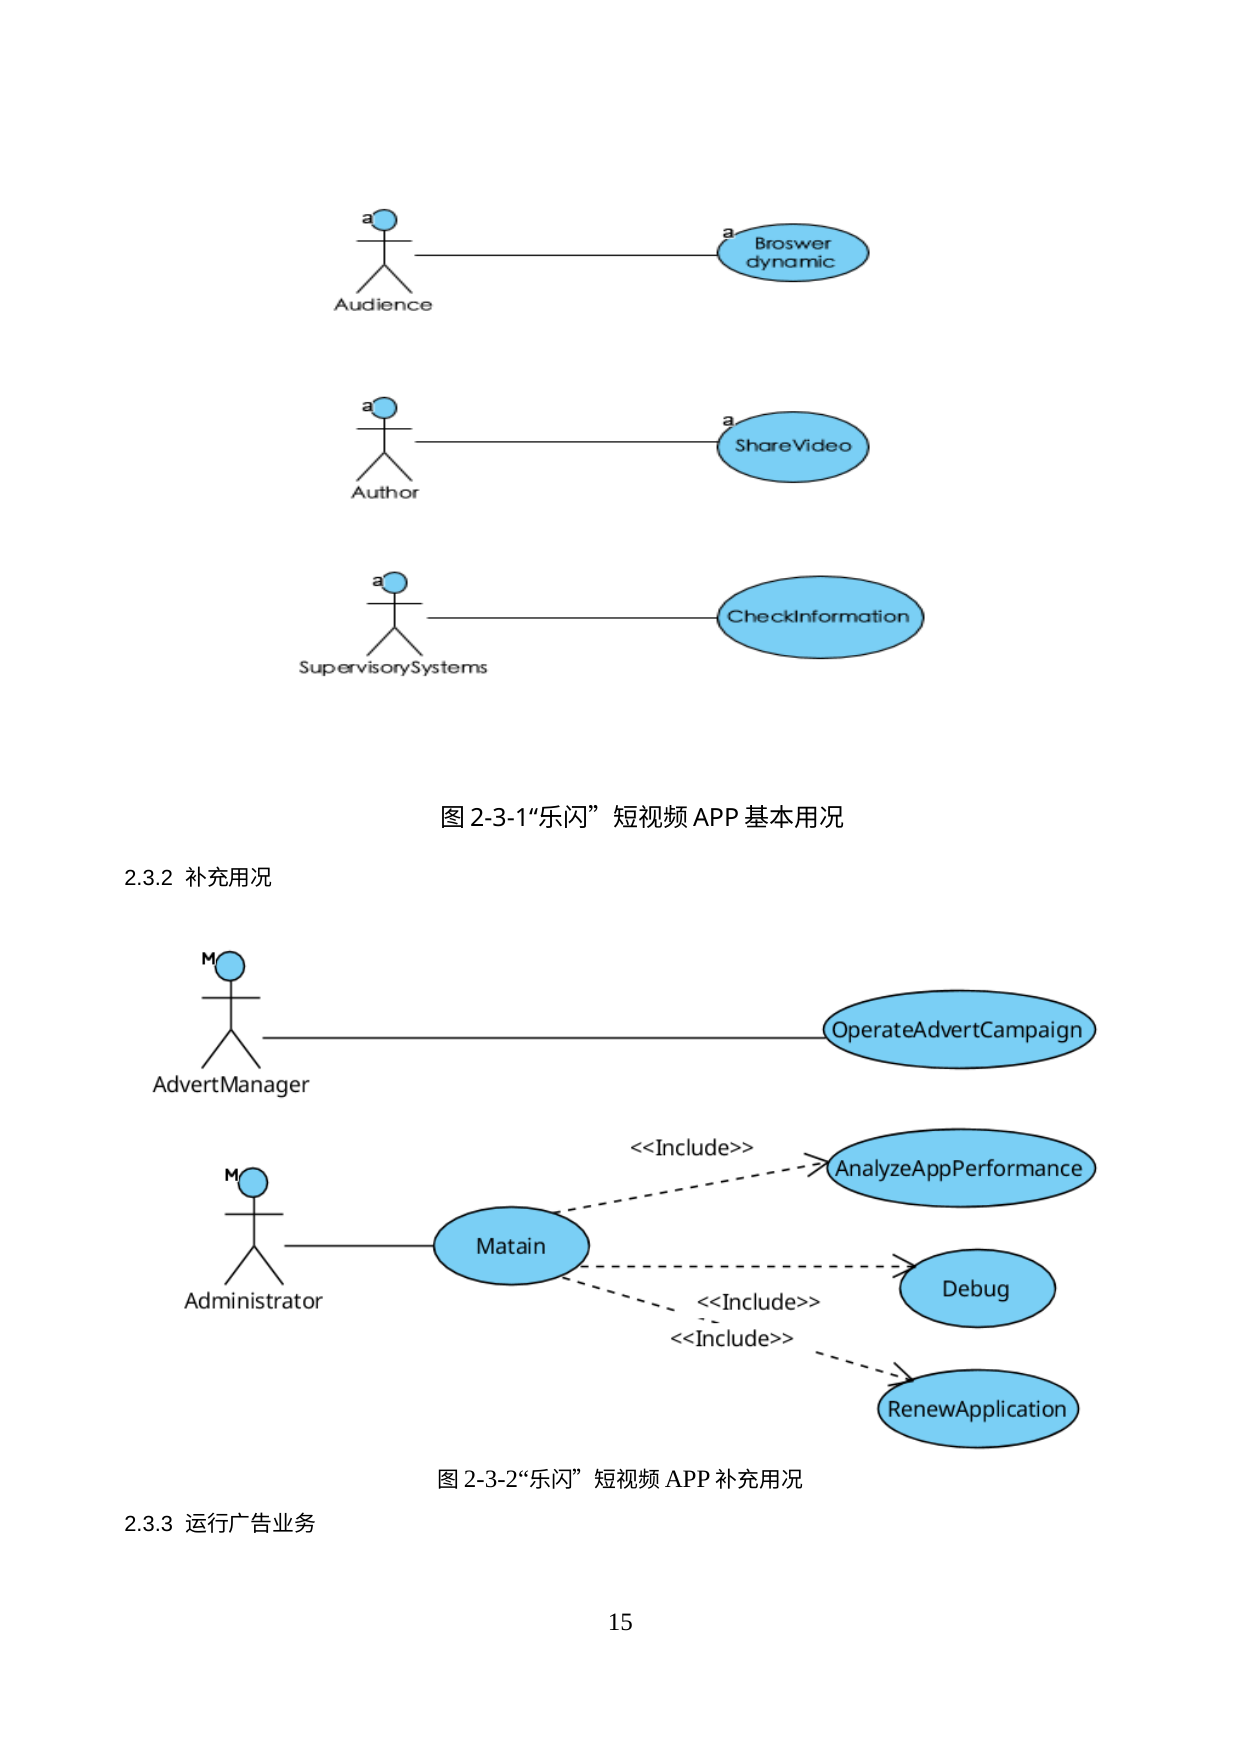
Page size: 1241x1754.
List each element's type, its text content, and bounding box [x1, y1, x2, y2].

text 图2-3-2“乐闪”短视频APP补充用况 [118, 926, 1122, 1494]
subtitle 运行广告业务 [118, 1506, 1122, 1538]
text 图2-3-1“乐闪”短视频APP基本用况 [118, 798, 1122, 834]
subtitle 补充用况 [118, 859, 1122, 891]
picture [148, 939, 1112, 1463]
picture [231, 187, 1009, 744]
